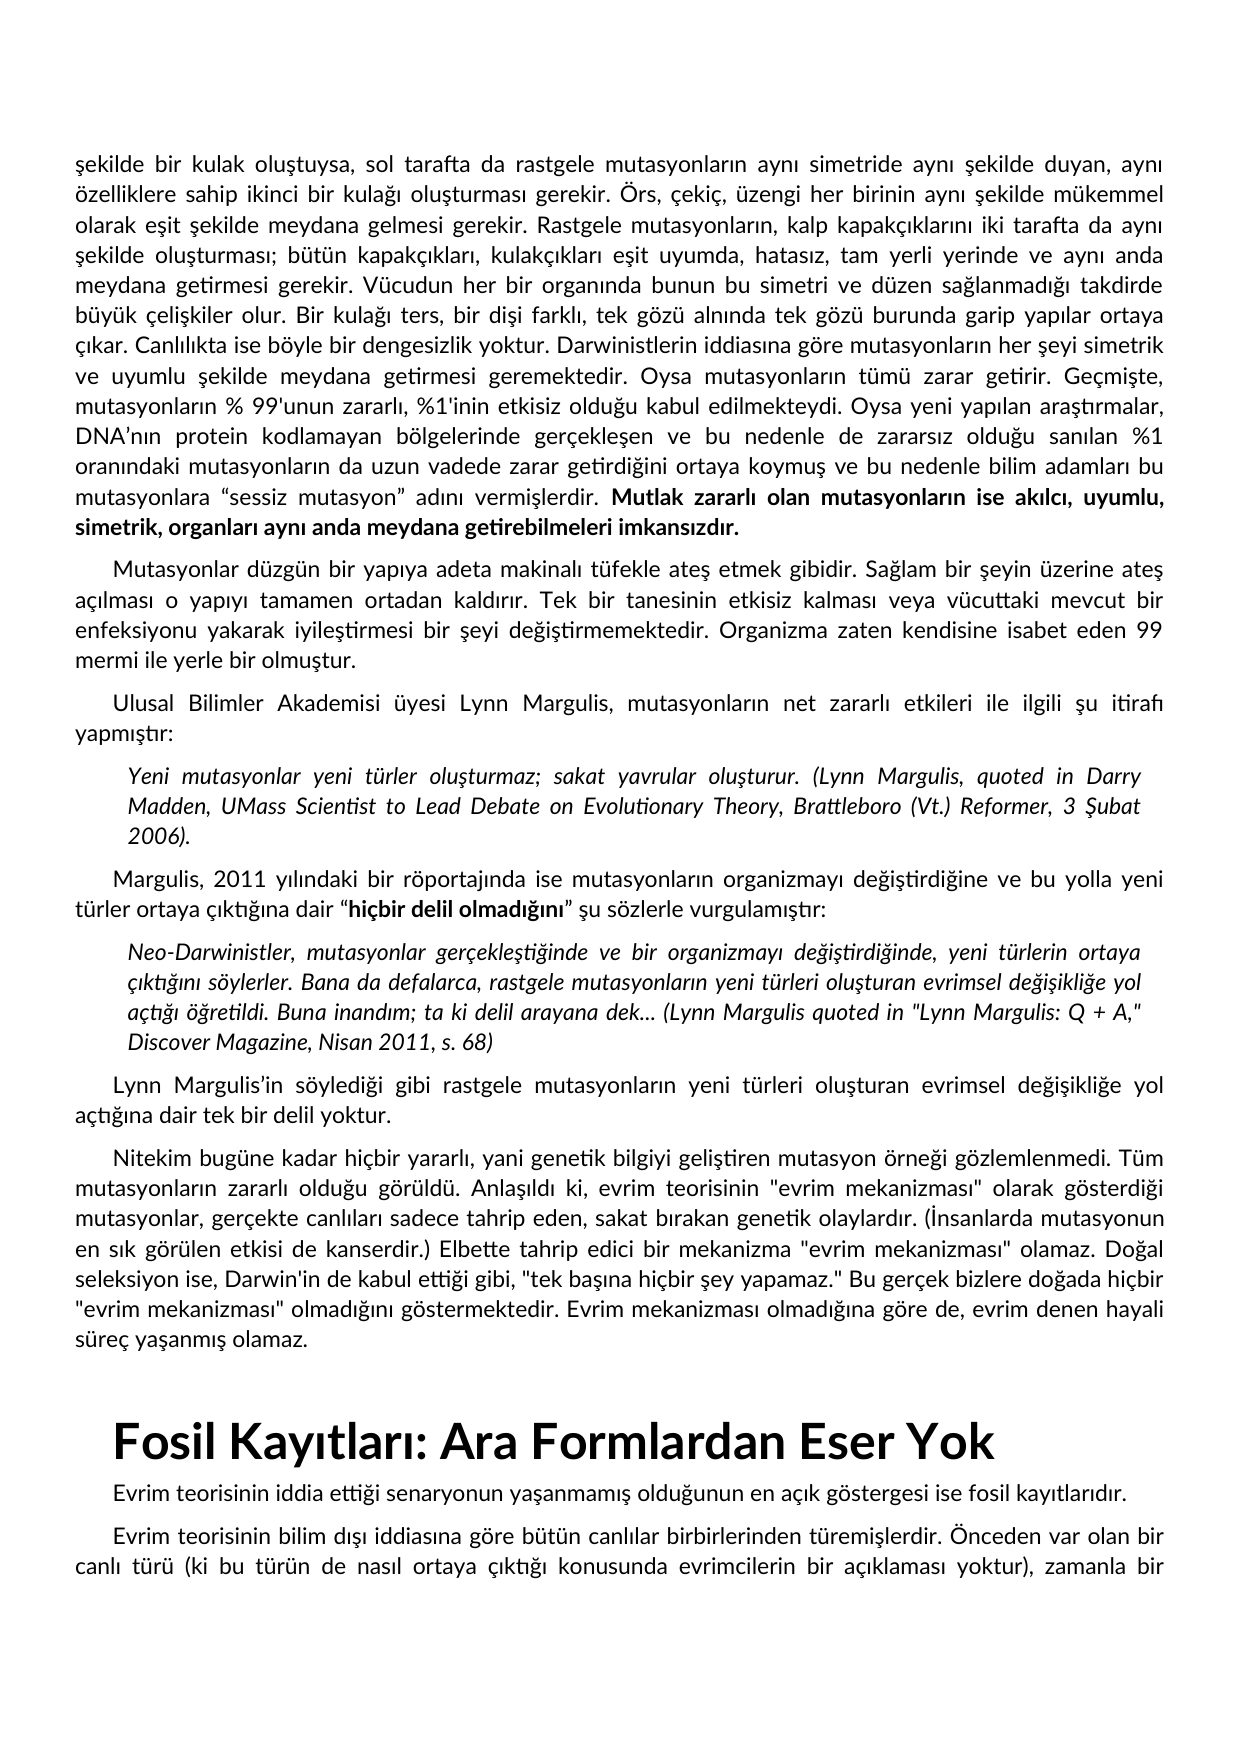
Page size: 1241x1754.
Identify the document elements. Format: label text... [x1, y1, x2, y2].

text Ulusal Bilimler Akademisi üyesi Lynn Margulis, mutasyonların net zararlı etkileri ile ilgili şu itirafı yapmıştır: [75, 688, 1165, 746]
text Nitekim bugüne kadar hiçbir yararlı, yani genetik bilgiyi geliştiren mutasyon örneği gözlemlenmedi. Tüm mutasyonların zararlı olduğu görüldü. Anlaşıldı ki, evrim teorisinin "evrim mekanizması" olarak gösterdiği mutasyonlar, gerçekte canlıları sadece tahrip eden, sakat bırakan genetik olaylardır. (İnsanlarda mutasyonun en sık görülen etkisi de kanserdir.) Elbette tahrip edici bir mekanizma "evrim mekanizması" olamaz. Doğal seleksiyon ise, Darwin'in de kabul ettiği gibi, "tek başına hiçbir şey yapamaz." Bu gerçek bizlere doğada hiçbir "evrim mekanizması" olmadığını göstermektedir. Evrim mekanizması olmadığına göre de, evrim denen hayali süreç yaşanmış olamaz. [75, 1144, 1165, 1352]
text Mutasyonlar düzgün bir yapıya adeta makinalı tüfekle ateş etmek gibidir. Sağlam bir şeyin üzerine ateş açılması o yapıyı tamamen ortadan kaldırır. Tek bir tanesinin etkisiz kalması veya vücuttaki mevcut bir enfeksiyonu yakarak iyileştirmesi bir şeyi değiştirmemektedir. Organizma zaten kendisine isabet eden 99 mermi ile yerle bir olmuştur. [75, 555, 1165, 673]
text Evrim teorisinin bilim dışı iddiasına göre bütün canlılar birbirlerinden türemişlerdir. Önceden var olan bir canlı türü (ki bu türün de nasıl ortaya çıktığı konusunda evrimcilerin bir açıklaması yoktur), zamanla bir [75, 1521, 1165, 1579]
text Neo-Darwinistler, mutasyonlar gerçekleştiğinde ve bir organizmayı değiştirdiğinde, yeni türlerin ortaya çıktığını söylerler. Bana da defalarca, rastgele mutasyonların yeni türleri oluşturan evrimsel değişikliğe yol açtığı öğretildi. Buna inandım; ta ki delil arayana dek... (Lynn Margulis quoted in "Lynn Margulis: Q + A," Discover Magazine, Nisan 2011, s. 68) [127, 937, 1143, 1056]
text Yeni mutasyonlar yeni türler oluşturmaz; sakat yavrular oluşturur. (Lynn Margulis, quoted in Darry Madden, UMass Scientist to Lead Debate on Evolutionary Theory, Brattleboro (Vt.) Reformer, 3 Şubat 2006). [127, 761, 1143, 849]
text Evrim teorisinin iddia ettiği senaryonun yaşanmamış olduğunun en açık göstergesi ise fosil kayıtlarıdır. [75, 1479, 1165, 1506]
text Lynn Margulis’in söylediği gibi rastgele mutasyonların yeni türleri oluşturan evrimsel değişikliğe yol açtığına dair tek bir delil yoktur. [75, 1071, 1165, 1128]
subtitle Fosil Kayıtları: Ara Formlardan Eser Yok [112, 1410, 1165, 1470]
text şekilde bir kulak oluştuysa, sol tarafta da rastgele mutasyonların aynı simetride aynı şekilde duyan, aynı özelliklere sahip ikinci bir kulağı oluşturması gerekir. Örs, çekiç, üzengi her birinin aynı şekilde mükemmel olarak eşit şekilde meydana gelmesi gerekir. Rastgele mutasyonların, kalp kapakçıklarını iki tarafta da aynı şekilde oluşturması; bütün kapakçıkları, kulakçıkları eşit uyumda, hatasız, tam yerli yerinde ve aynı anda meydana getirmesi gerekir. Vücudun her bir organında bunun bu simetri ve düzen sağlanmadığı takdirde büyük çelişkiler olur. Bir kulağı ters, bir dişi farklı, tek gözü alnında tek gözü burunda garip yapılar ortaya çıkar. Canlılıkta ise böyle bir dengesizlik yoktur. Darwinistlerin iddiasına göre mutasyonların her şeyi simetrik ve uyumlu şekilde meydana getirmesi geremektedir. Oysa mutasyonların tümü zarar getirir. Geçmişte, mutasyonların % 99'unun zararlı, %1'inin etkisiz olduğu kabul edilmekteydi. Oysa yeni yapılan araştırmalar, DNA’nın protein kodlamayan bölgelerinde gerçekleşen ve bu nedenle de zararsız olduğu sanılan %1 oranındaki mutasyonların da uzun vadede zarar getirdiğini ortaya koymuş ve bu nedenle bilim adamları bu mutasyonlara “sessiz mutasyon” adını vermişlerdir. Mutlak zararlı olan mutasyonların ise akılcı, uyumlu, simetrik, organları aynı anda meydana getirebilmeleri imkansızdır. [75, 150, 1165, 540]
text Margulis, 2011 yılındaki bir röportajında ise mutasyonların organizmayı değiştirdiğine ve bu yolla yeni türler ortaya çıktığına dair “hiçbir delil olmadığını” şu sözlerle vurgulamıştır: [75, 864, 1165, 922]
